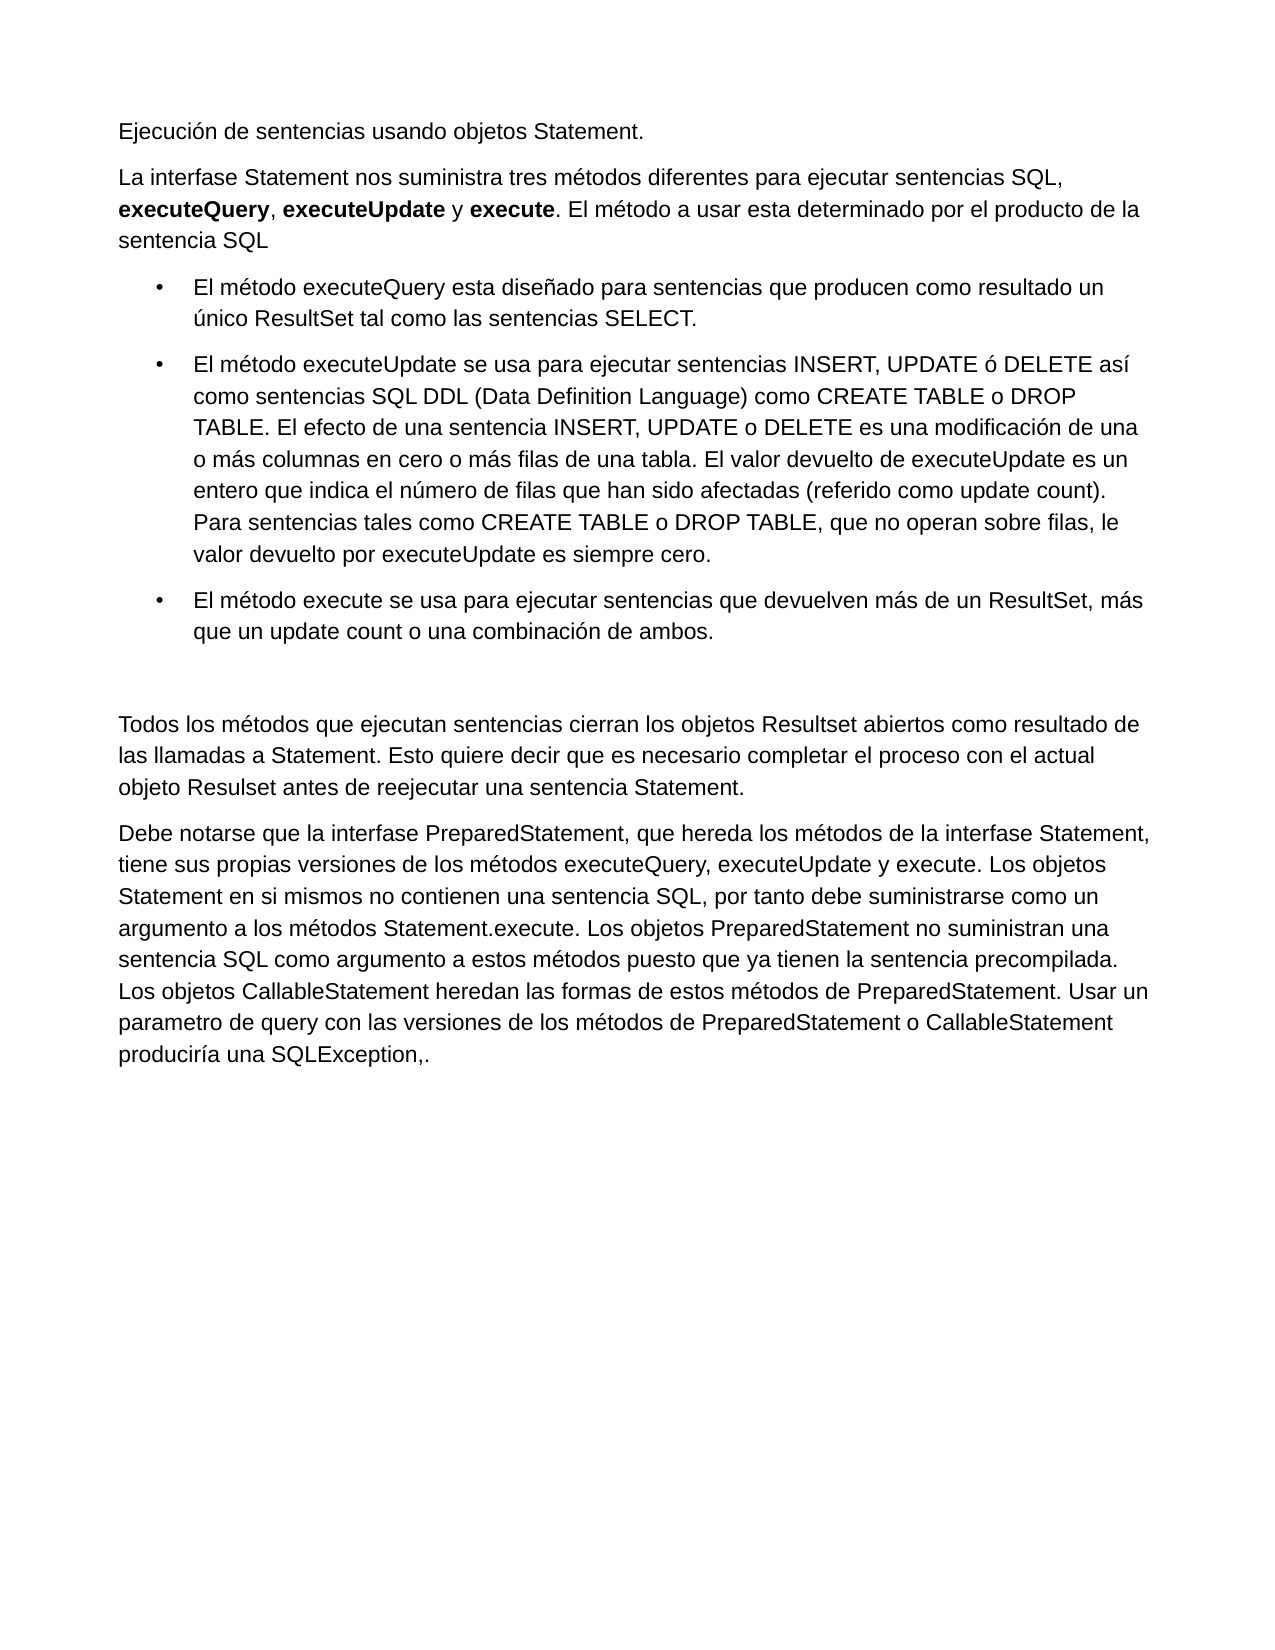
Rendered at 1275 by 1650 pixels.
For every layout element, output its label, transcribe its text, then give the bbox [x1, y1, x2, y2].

list El método execute se usa para ejecutar sentencias que devuelven más de un ResultSet, más que un update count o una combinación de ambos. [156, 587, 1157, 645]
list El método executeUpdate se usa para ejecutar sentencias INSERT, UPDATE ó DELETE así como sentencias SQL DDL (Data Definition Language) como CREATE TABLE o DROP TABLE. El efecto de una sentencia INSERT, UPDATE o DELETE es una modificación de una o más columnas en cero o más filas de una tabla. El valor devuelto de executeUpdate es un entero que indica el número de filas que han sido afectadas (referido como update count). Para sentencias tales como CREATE TABLE o DROP TABLE, que no operan sobre filas, le valor devuelto por executeUpdate es siempre cero. [156, 351, 1157, 567]
list El método executeQuery esta diseñado para sentencias que producen como resultado un único ResultSet tal como las sentencias SELECT. [156, 273, 1157, 331]
text Todos los métodos que ejecutan sentencias cierran los objetos Resultset abiertos como resultado de las llamadas a Statement. Esto quiere decir que es necesario completar el proceso con el actual objeto Resulset antes de reejecutar una sentencia Statement. [118, 711, 1157, 800]
text Ejecución de sentencias usando objetos Statement. [118, 118, 1157, 144]
text La interfase Statement nos suministra tres métodos diferentes para ejecutar sentencias SQL, executeQuery, executeUpdate y execute. El método a usar esta determinado por el producto de la sentencia SQL [118, 164, 1157, 254]
text Debe notarse que la interfase PreparedStatement, que hereda los métodos de la interfase Statement, tiene sus propias versiones de los métodos executeQuery, executeUpdate y execute. Los objetos Statement en si mismos no contienen una sentencia SQL, por tanto debe suministrarse como un argumento a los métodos Statement.execute. Los objetos PreparedStatement no suministran una sentencia SQL como argumento a estos métodos puesto que ya tienen la sentencia precompilada. Los objetos CallableStatement heredan las formas de estos métodos de PreparedStatement. Usar un parametro de query con las versiones de los métodos de PreparedStatement o CallableStatement produciría una SQLException,. [118, 820, 1157, 1067]
